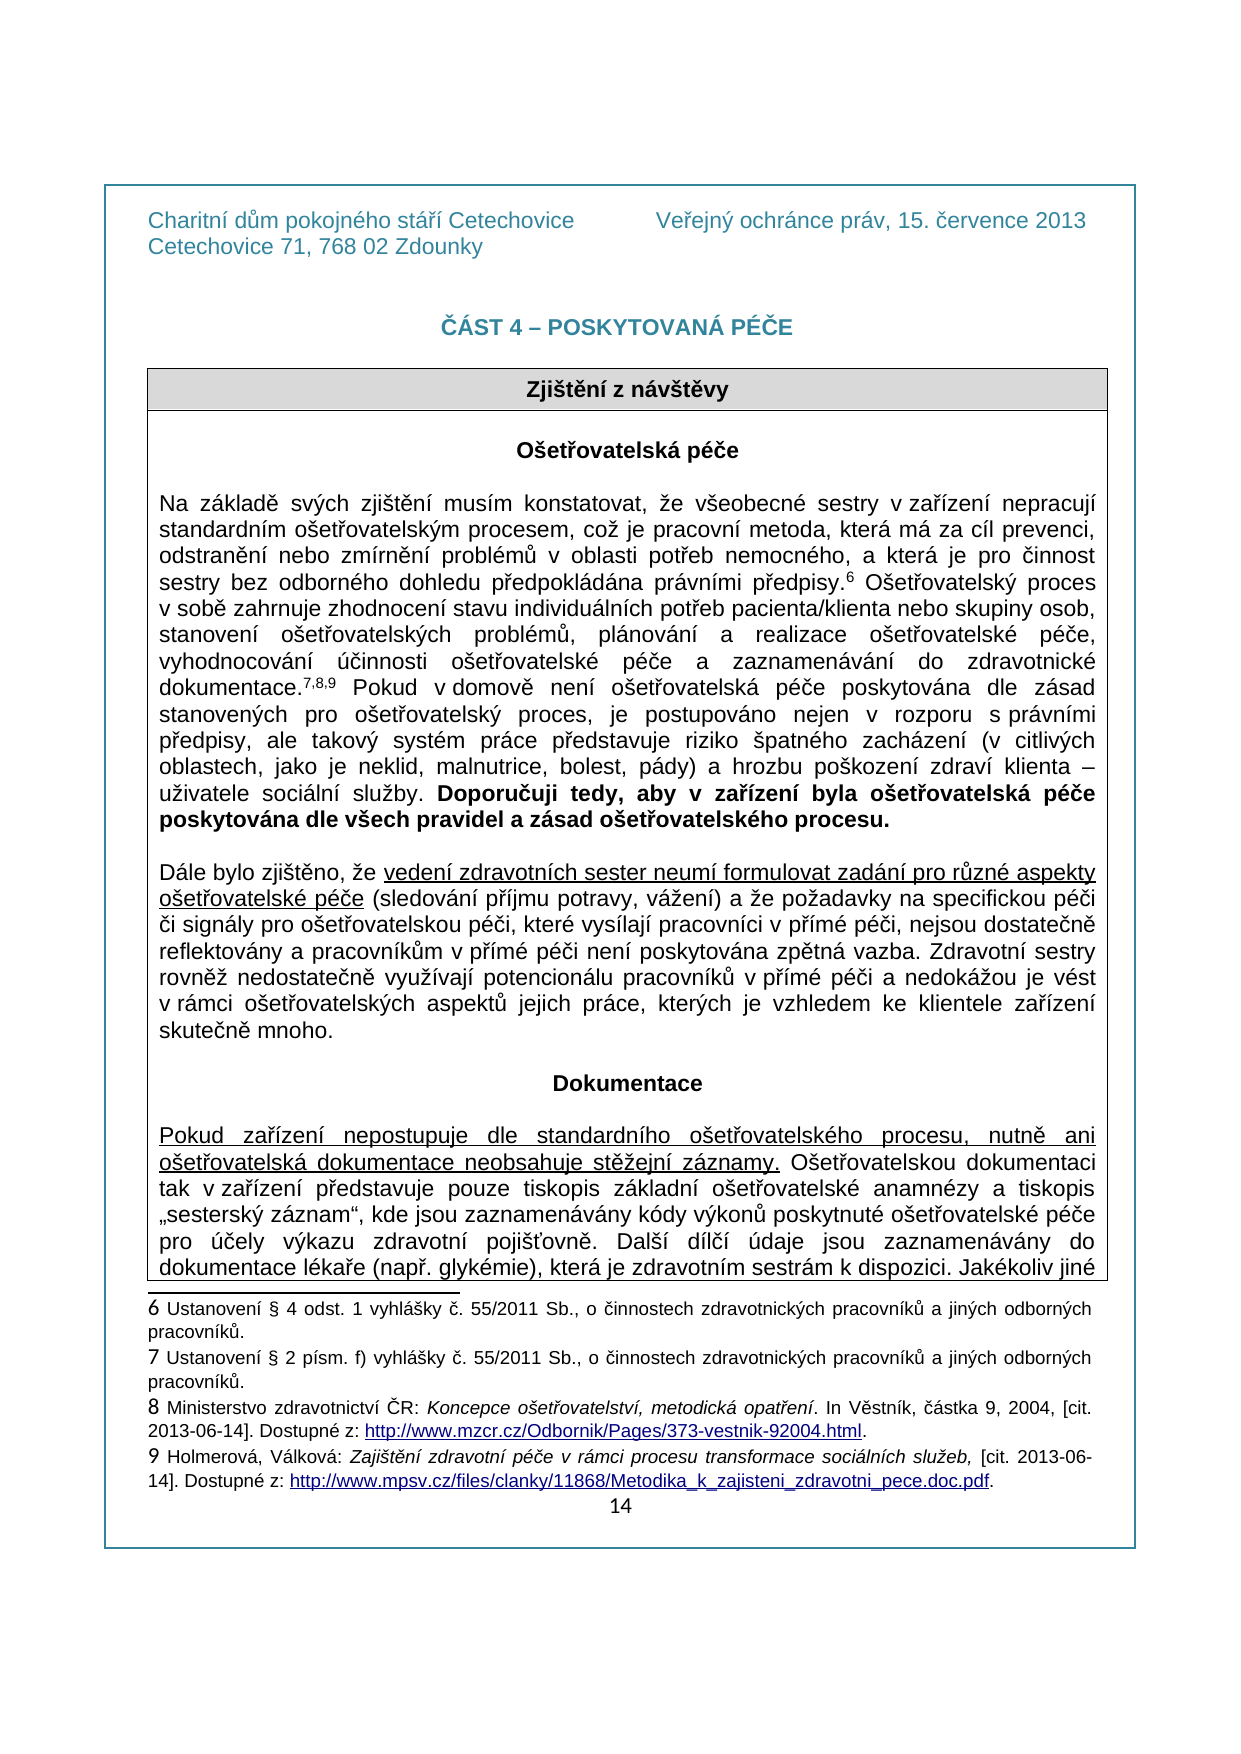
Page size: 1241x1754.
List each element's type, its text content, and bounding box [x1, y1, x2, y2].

table_header Zjištění z návštěvy [148, 369, 1107, 409]
subtitle ČÁST 4 – POSKYTOVANÁ PÉČE [148, 314, 1092, 340]
table_cell Ošetřovatelská péče Na základě svých zjištění musím konstatovat, že všeobecné sestry v zařízení nepracují standardním ošetřovatelským procesem, což je pracovní metoda, která má za cíl prevenci, odstranění nebo zmírnění problémů v oblasti potřeb nemocného, a která je pro činnost sestry bez odborného dohledu předpokládána právními předpisy. Ošetřovatelský proces v sobě zahrnuje zhodnocení stavu individuálních potřeb pacienta/klienta nebo skupiny osob, stanovení ošetřovatelských problémů, plánování a realizace ošetřovatelské péče, vyhodnocování účinnosti ošetřovatelské péče a zaznamenávání do zdravotnické dokumentace.,, Pokud v domově není ošetřovatelská péče poskytována dle zásad stanovených pro ošetřovatelský proces, je postupováno nejen v rozporu s právními předpisy, ale takový systém práce představuje riziko špatného zacházení (v citlivých oblastech, jako je neklid, malnutrice, bolest, pády) a hrozbu poškození zdraví klienta – uživatele sociální služby. Doporučuji tedy, aby v zařízení byla ošetřovatelská péče poskytována dle všech pravidel a zásad ošetřovatelského procesu. Dále bylo zjištěno, že vedení zdravotních sester neumí formulovat zadání pro různé aspekty ošetřovatelské péče (sledování příjmu potravy, vážení) a že požadavky na specifickou péči či signály pro ošetřovatelskou péči, které vysílají pracovníci v přímé péči, nejsou dostatečně reflektovány a pracovníkům v přímé péči není poskytována zpětná vazba. Zdravotní sestry rovněž nedostatečně využívají potencionálu pracovníků v přímé péči a nedokážou je vést v rámci ošetřovatelských aspektů jejich práce, kterých je vzhledem ke klientele zařízení skutečně mnoho. Dokumentace Pokud zařízení nepostupuje dle standardního ošetřovatelského procesu, nutně ani ošetřovatelská dokumentace neobsahuje stěžejní záznamy. Ošetřovatelskou dokumentaci tak v zařízení představuje pouze tiskopis základní ošetřovatelské anamnézy a tiskopis „sesterský záznam“, kde jsou zaznamenávány kódy výkonů poskytnuté ošetřovatelské péče pro účely výkazu zdravotní pojišťovně. Další dílčí údaje jsou zaznamenávány do dokumentace lékaře (např. glykémie), která je zdravotním sestrám k dispozici. Jakékoliv jiné informace o zdravotním stavu klienta jsou zaznamenávány pouze v Knize hlášení sester, případně v Knize hlášení pracovníků v přímé péči. Uvedený stav tak neodpovídá nejen právním předpisům, ale ani standardům pro vedení ošetřovatelské dokumentace, neboť informace o zdravotním stavu klienta musí být vedeny v individuální dokumentaci, resp. v samostatné ošetřovatelské dokumentaci, a musí splňovat kritérium konkrétnosti, kontinuity a vyhodnotitelnosti. Doporučuji, aby zařízení vedlo ke každému klientovi, který je příjemcem ošetřovatelské péče, samostatně ošetřovatelskou dokumentaci, jež bude obsahovat ošetřovatelskou anamnézu klienta, ošetřovatelský plán a průběžné záznamy o vývoji zdravotního stavu klienta dle obecně platných standardů pro ošetřovatelskou péči. Určitý přesah do ošetřovatelské dokumentace mají též záznamy v Knize hlášení personálu v přímé péči (např. „odmítala pití, zvracela“ – záznamy ze dne 13. 4. 2013), v přehledu denních a aktivizačních činností (např. „nejedla“, „málo jí“, – záznamy z měsíce dubna 2013 u paní A. K. a v záznamech úkonů péče („krmení, dohled nad pitným režimem“). Tyto záznamy však nemají žádnou vypovídací hodnotu, nejsou objektivizované, a mohou sloužit pouze jako informační podklad pracovníků v přímé péči pro následné upozornění zdravotnických pracovníků. Odraz v systematické ošetřovatelské péči a dokumentaci však dohledat nelze (viz např. téma malnutrice). Správně vedené a průkazné záznamy, jako základní předpoklad poskytování kvalitní péče, mohou v případném sporu pomoci prokázat, zda zařízení poskytovalo klientovi řádnou péči. Mohou také složit jako nástroj kontroly ze strany vedení ohledně poskytování péče klientům. Aby byl personál chráněn pro případ nežádoucích událostí, a rovněž aby se eliminovalo riziko chyb, je nutné stanovit standardizované (tj. ne pouze nahodilé a intuitivní) postupy pro zaznamenávání ošetřovatelské péče (např. dekubity, malnutrice) a průběhu poskytování sociální služby vůbec (pobyt na vzduchu, podávání stravy, hygiena apod.). O jednotlivých tématech pojednávám dále. Rovněž je třeba mít na paměti, že informace o zdravotním stavu klientů jsou dle zákona o ochraně osobních údajů citlivými údaji a veškeré materiály, kde se informace o zdravotním stavu klientů nachází, je nezbytné řádně zabezpečit. Je nutno tak přijmout taková opatření, která zabrání neoprávněnému nebo nahodilému přístupu k osobním údajům, jejich změně, zničení či ztrátě (viz § 13 cit. zákona). Tato opatření je třeba přijmout jak ve vztahu k aktuálně používané zdravotnické dokumentaci, tak ve vztahu ke starším záznamům o zdravotním stavu klienta. V době návštěvy zařízení byly již popsané knihy hlášení uloženy v nezamykatelné zásuvce v sesterně, a byly tak de facto neomezeně přístupné, neboť vstup do sesterny měl v době návštěvy veškerý personál v přímé péči. Doporučuji proto stanovit režim nakládání s materiály obsahujícími citlivé a obecně osobní údaje klientů a zajistit jejich řádné zabezpečení v souladu se zákonem o ochraně osobních údajů. Předcházející i následná zjištění svědčí o absenci jednotných postupů (intuitivním a nekoncepčním jednání), které jsou předpokladem k poskytování kvalitní ošetřovatelské péče. Na základě výše uvedeného je tedy nutné zcela revidovat systém práce všeobecných sester v zařízení. Již při nástupu klienta do zařízení provést zhodnocení bio-psycho-sociální potřeb a potencionálních problémů a využít je nejen, řekněme, na úseku sociálním, jako se tomu děje nyní, ale i zdravotním. Zhodnocení bude východiskem pro stanovení ošetřovatelské diagnózy a vytvoření plánu ošetřovatelské péče u těch klientů, kde je to vzhledem k jejich zdravotnímu stavu potřeba. A dále pokračovat způsobem ošetřovatelského procesu. Klientela zařízení je natolik ošetřovatelsky náročná, že standardní součástí nastavování individuální ošetřovatelské péče a preventivních opatření bude i počáteční a v indikovaných případech i průběžné testování, např. prostřednictvím běžných hodnotících škál (v zařízeních tohoto typu se standardně používá např. Barthel index – test základních všedních činností, MMSE – test kognitivních funkcí, MNA – malý výživový test, škála MOBID 2 – škála bolesti, test mobility apod.). Prevence malnutrice Někteří klienti domova jsou trvale upoutáni na lůžko, mají omezené komunikační schopnosti, či jsou jinak zcela odkázání na péči personálu zařízení. Ta musí zahrnovat i zajištění základní výživy těchto klientů. Proto se během systematických návštěv zařízení tohoto typu zaměřuji na to, zda si je zařízení vědomo rizik spojených s malnutricí a zda má nastavený systém prevence tak, aby se vzniku malnutrice zabránilo. Přestože klientela zařízení vzhledem ke svému zdravotnímu stavu a komunikačním schopnostem patří k rizikové z hlediska možnosti vzniku malnutrice, není systematicky řešena prevence. Při příjmu nových klientů není prováděn nutriční screening, není zjišťována výška, není vyhodnocován body mass index (BMI). Nejsou vyhodnocována rizika malnutrice, která ve svém důsledku ovlivňují další sféry života klienta, potažmo oblasti péče o klienta (z důvodu úbytku bílkovin je klient ohrožen dekubity, úbytkem svalové hmoty je klient náchylnější k infekcím apod.). V průběhu poskytování služby jsou klienti dle informací zaměstnanců zařízení váženi každý měsíc. Nicméně v měsíci březnu a dubnu 2013 nebylo dle dokumentace zváženo 11 klientů. U osmi klientů nebyl uveden žádný údaj o váze počínaje listopadem 2012. Z klientů, u kterých nebyla zjišťována váha, měli např. paní G. a pan O. v polovině měsíce dubna průjmy, což s ohledem na jejich stav značí závažné riziko ohrožení zdravotního stavu a sledování jejich hmotnosti by mělo být samozřejmostí. U paní J. lze ze záznamů vysledovat váhový úbytek od měsíce února do dubna 2013 pět kilogramů. Žádná zvláštní opatření stran prevence malnutrice však přijata nebyla. U klientů, kteří nejsou schopni postavit se na váhu, není případný úbytek váhy sledován ani pomocí alternativních ukazatelů (např. měření obvodu paže). Lze tak uzavřít, že v zařízení se váhové úbytky klientů systematicky neřeší a s ohledem na výše uvedené bylo objektivizováno riziko malnutrice. Doporučuji důsledně sledovat váhu klientů a systematicky hodnotit případné váhové úbytky. Případný váhový úbytek klientů doporučuji konzultovat s lékařem a stanovit navazující postup. V zařízení není dostatečně kvalitně sledován příjem stravy, resp. není systematicky sledováno a evidováno, jakou část porce klienti snědí. Dílčí, avšak nedostatečné informace, lze nalézt v Knize hlášení personálu v přímé péči (např. „odmítala pití, zvracela“ – záznamy ze dne 13. dubna 2013), v přehledu denních a aktivizačních činností (např. „nejedla“, „málo jí“ – záznamy z měsíce dubna 2013 u paní A. K.), či v záznamech úkonů péče (kolonky pro zaznamenání – krmení, dohled nad pitným režimem). Nejde však o výsledek systematického standardizovaného sledování, ale o intuici a všímavost zaměstnanců domova. Zařízení nemá definovány postupy stran prevence malnutrice, a není tak stanoveno, u koho se záznamy o příjmu potravy mají vést a u koho ne, ani jakou mají mít podobu. Záznamy o příjmu potravy konkrétního klienta navíc nejsou soustřeďovány přehledně na jednom místě. Doporučuji stanovit, u koho má být příjem stravy preventivně sledován, a tento zaznamenávat pomocí objektivizovaných záznamů, ze kterých bude zjevné, zda klient snědl celou porci, polovinu, čtvrtinu. Tyto záznamy doporučuji pravidelně vyhodnocovat a ve spolupráci s lékařem stanovit navazující postup pro případ, že klient opakovaně nedojí. Strava, krom oběda, který se do zařízení dováží, je připravována v zařízení. Není propočítána energetická a biologická hodnota potravy a klient tak nedostává stravu na základě svých potřeb. Neodměřují se dávky příkrmů diabetikům a může tak docházet ke kolísání hladiny krevního cukru, což vede k poškození zdraví klienta (oční cévy, uzavírání vlásečnic na dolních končetinách apod.). U klientů trpících Alzheimerovou demencí není počítáno s vyšším energetickým výdejem, čemuž by měl odpovídat i příjem. Rovněž je třeba u této cílové skupiny do jídelníčku zařadit pokrmy s vyšším obsahem vitamínu B a vitamínu D, případně je nahradit doplňkovou výživou. Na trhu jsou k dispozici rovněž další přípravky spojené s podáváním stravy, které řeší problémy s polykáním, příjmem potravy a pomáhají hojení dekubitů. Jejich znalost má být základní součástí práce zdravotnického personálu. Doporučuji jídelníčky sestavovat s ohledem na jejich nutriční a biologickou hodnotu. S výše uvedeným výrazně souvisí skutečnost, že v zařízení nepracuje nutriční terapeut, ani jiný odborník zabývající se problematikou výživy. S ohledem na to, že klienti zařízení patří k rizikové skupině z hlediska možného vzniku malnutrice, doporučuji alespoň na částečný úvazek zaměstnat výživového specialistu, příp. s ním jinak spolupracovat. Pro doplnění informací o mých doporučeních stran prevence malnutrice odkazuji na informační leták. V zařízení není systematicky sledován příjem tekutin. V dokumentaci je sice požíván termín „zavodňována“, příp. „pila málo“, nicméně tyto záznamy nemají žádnou vypovídací hodnotu. Z takto vedené evidence není vůbec zřejmé, kolik tekutin klient za 24 hodin vypil. Není rovněž stanoveno, u koho mají být tekutiny (příjem, případně i výdej) sledovány. Opět se jedná o nestandardizované postupy, které není možné zpětně kontrolovat a ověřit tak jejich správnost. U osob trpících syndromem demence je přitom nutné dbát na pitný režim a mapování příjmu tekutin by proto mělo být u nich samozřejmostí. Nemocní nemají pocit žízně a tekutiny je tak nutné stále aktivně nabízet. Doporučuji ve spolupráci s lékařem stanovit, u kterých klientů má být sledován příjem tekutin, a určit, kolik tekutin má klient za den přijmout a tyto informace zaznamenat do osobní dokumentace klienta. Seznam těchto klientů doporučuji v písemné podobě zpřístupnit personálu v přímé péči. Dále doporučuji stanovit postupy a zodpovědnost za podávání tekutin klientům, kteří se nejsou schopni napít sami. Příjem tekutin doporučuji sledovat pomocí objektivizovaných ukazatelů, například ráno připravit tekutiny do nádoby s odměrkou, aby bylo večer možné přesně stanovit, kolik tekutin klient vypil. Ke sledování příjmu stravy či tekutin lze používat formulářové archy, kde stačí množství přijaté stravy či tekutin zaznamenat zaškrtnutím vhodného políčka. Formuláře jsou umístěny na pokoji klienta. Personálu tak tyto záznamy zaberou minimum času. Ke sledování příjmu stravy či tekutin u pacientů v riziku malnutrice a dehydratace doporučuji využívat záznamové archy, z kterých bude zjevné, kdo z personálu záznam učinil. Podávání stravy Během systematické návštěvy bylo také sledováno podávání stravy klientům, kteří se sami nenajedí. V první řadě bych chtěl ocenit skutečnost, že naprostá většina klientů se stravuje v jídelně. Pouze ti, kteří si to přejí, nebo kterým to aktuální zdravotní stav neumožňuje, se stravují na pokojích. Dále bych chtěl vyzdvihnout skutečnost, že je vyčleněn dostatek času na podávání, resp. konzumaci stravy. Některým klientům je třeba s podáním stravy dopomoci a jsou krmeni. Pozorováním bylo zjištěno, že (ne ve všech případech) pracovníci domova krmili klienty vestoje, což není vhodné. V případě sledování podávání stravy imobilní klientce bylo zjištěno, že ta nebyla dostatečně připravena k příjmu stravy, neboť neseděla v lůžku (pouze zvýšená zádová část lůžka) a neměla zapřeny dolní končetiny. Ke zvýšení standardu poskytované péče doporučuji instruovat personál v přímé péči tak, aby se pracovník podávající stravu nacházel ve stejné výškové úrovni jako klient, a klienta na podání stravy řádně připravil (informace o podávaném jídle, poloha klienta apod.). Některým klientům, kteří nejsou schopni stravu sami pokousat, je jídlo mechanicky upravováno (kousky, mletí), mj. je v zařízení podávána také mixována strava. V miskách jsou pak smíchány všechny složky mixovaného jídla dohromady. Takto upravená strava působí značně neesteticky, nechutně a nemůže klientovi přinést žádný požitek. Doporučuji stravu nemixovat, ale mlít, drtit, případně krájet. Doporučuji takto upravovat jednotlivé složky stravy zvlášť. Pokyn ohledně úpravy stravy vysílá do kuchyně pracovník v přímé péči. V dokumentaci klientů údaj o úpravě stravy úplně chybí. Forma stravy tak není stanovena na základě průkazného a odůvodněného zhodnocení, či metodického vedení. Doporučuji zaznamenat rozhodnutí o mechanické úpravě stravy v dokumentaci klientů (např. v nutričním plánu) tak, aby bylo patrné, kdo toto rozhodnutí přijal, kdy a jaké byly důvody. Podávání léků Léky jsou uloženy v uzamykatelné lékové skříni v sesterně, ve které jsou stále klíče. Mezi sesternou a místností pracovníků v přímé péči je průchod, který nebyl během návštěvy uzavřen. Přístup pracovníků v přímé péče k léčivům tak nebyl zamezen. Přístupné jsou jak léky klientů, tak léky osob již zemřelých, které zařízení i nadále uchovává. Doporučuji zamezit možnosti manipulace nezdravotnického personálu s léky a neindikované léky zlikvidovat. Zdravotní sestry připravují tabletové léky dle elektronického dokumentu uloženého v počítači, vždy tak, že postupují dle otevřeného dokumentu na monitoru. Taková příprava však skýtá velké riziko chyby, ať už co se týče nechtěné úpravy el. dokumentu, či omylu v rámci samotné přípravy léků. Netabletové léky jsou podávány dle rozpisu umístěného na lékovém vozíku, který je však nedatovaný, nepodepsaný a přepisovaný. Dle zjištění při návštěvě nebyl tento rozpis dávkování aktuální (indikace léku Ebixa lékařem byla u paní V. rozdílná), což vrchní sestra reflektovala (měnila rozpis) až v průběhu návštěvy. Rovněž byly v rozpisu netabletových léků nepřesně poznamenány okolnosti podání léku, oproti ordinaci lékaře – např. pí S. měla v rozpisu poznamenáno „dpl“, avšak v el. dokumentu zněla indikace „při stavech, kdy neklid doprovází halucinace, max. 3x denně“. Doporučuji nadále připravovat léky tak, aby bylo minimalizováno riziko chyb, a za tím účelem: zajistit, aby záznam v medikačním listě odpovídal přesnému předpisu lékaře a změny byly prováděny ihned, stanovit, kdo je za záznam do medikačního listu odpovědný, a připravovat medikační listy tak, aby bylo zjevné, kdo je učinil, správnost medikačního listu potvrzovat vrchní sestrou či lékařem, léky připravovat dle medikačního listu, který mají sestry k dispozici v papírové formě, v medikačních listech provádět změny novým záznamem (rovněž autorizovaným) namísto přepisování či retuší. Problémy s přijímáním (polykáním) léků jsou pro osoby trpící demencí typické. Zdravotní sestry proto léky pro většinu klientely drtí. Některé léky však mohou mít po rozdrcení změněný účinek. Dle sdělení vrchní sestry lékaři o drcení léků vědí, avšak toto tvrzení nemá oporu ve zdravotnické dokumentaci. Neexistuje písemný seznam klientů, kterým se mají léky drtit. Doporučuji informovat lékaře o tom, že klient má problém s polykáním léku, a požádat o předepsání léku v jiné formě, je-li to možné. Dále doporučuji konzultovat s lékařem, které léky je možné drtit, a ve vztahu ke konkrétním klientům mít od lékaře písemné stanovisko. Doporučuji vedoucím pracovníkem autorizovaný seznam těchto klientů zpřístupnit sestrám. Drcení léků se týká více uživatelů, avšak pozorováním bylo zjištěno, že hmoždíř, ve kterém se léky drtí, není po každém drcení vyčištěn a dochází tak k nepřípustnému míchání různých léků. Doporučuji tedy, aby po každém rozdrcení léků byla nádoba na drcení dokonale vyčištěna. Samotnému podání drceného léku lze předejít jeho podáním v netabletové formě (kapky), pokud existuje. Fáze demence Osoba trpící syndromem demence v každé z fází onemocnění vyžaduje specifickou péči, kterou by zařízení mělo umět poskytnout. Od fáze demence by se měla odvíjet i náplň dne klienta. Oceňuji, že potřebám klientů je přizpůsoben denní režim (např. stran vstávání klientů) i náplň dne klienta (viz Aktivizace níže). Rovněž činnost patronů (sledování individuálních potřeb, koupání klienta) a forma komunikace s klientem ukazuje, že značná část požadavků na péči o tuto cílovou skupinu již byla v rámci praxe zařízení reflektována. I přesto odkazuji na doporučení České alzheimerovské společnosti „P-PA-IA – podpora a péče lidem postiženým syndromem demence“, jako na zdroj další možné inspirace. Dále doporučuji, aby informace o fázi demence, ve které se člověk trpící tímto onemocněním nachází, byla obsažena v dokumentaci jednotlivých klientů a byla podkladem pro práci personálu s ním. Prevence a ošetřování dekubitů Problematika prevence vzniku dekubitů je v zařízení řešena intuitivně. Není tak znám počet klientů ohrožených dekubitem. Až v situaci, kdy pracovník v přímé péči zpozoruje zčervenalou kůži, informuje o tom zdravotní sestry. Dle názoru přizvané odbornice z praxe se však v takové situaci jedná už o dekubitus 1. stupně. Je tak třeba vytvořit přehled klientů, kteří jsou v riziku dekubitu a nastavit preventivní opatření, které spočívá nejen v polohování (polohovací list v zařízení existuje), ale též identifikovat nutriční potřeby klienta, predilekční místa chránit filmovým krytím a dbát na dostatečný přísun tekutin. Z tohoto důvodu doporučuji zařízení, aby individuálně vyhodnotilo situaci a identifikovalo klienty ohrožené dekubity a přijalo dostatečná preventivní opatření. Ošetřovatelství k tomu nabízí různé pomocné hodnoticí škály. Polohovací list je vhodné doplnit o údaj o množství podaných tekutin (popř. také o údaj o stolici a použitých prostředcích v péči o kůži). V rámci ošetřování dekubitů a chronických ran doporučuji zavést převazový list a stav fotodokumentovat. Ke zvýšení standardu ošetřovatelské péče doporučuji rovněž proškolit zdravotnické pracovníky v kurzu hojení ran. Mikční režim Jedním z projevů demence je inkontinence. Zařízení však může vytvořit (a částečně již vytvořilo) podmínky k tomu, aby inkontinenci klientů zabránilo, resp. ji oddálilo. Personál je navyklý víceméně intuitivně odvádět klienty na WC, přičemž klienti mohou využívat pokojové zvýšené toalety. To je příklad dobré praxe. Na druhou stranu u klientů není zaveden pravidelný mikční režim, není určen stupeň inkontinence a všichni klienti přes den používají inkontinentní pomůcky – plenkové kalhotky, a ti, kteří jsou schopni dojít na WC bez připomínkování, nosí plenkové kalhotky flexi bez lepení. Cílem správné ošetřovatelské péče by mělo být udržet klienta kontinentním, a to díky správnému režimu, včetně režimu mikčního. Klient by měl mít možnost se v cca 2hodinových intervalech (i častěji) vymočit. Takto nastavený režim může minimalizovat spotřebu ochranných pomůcek pro inkontinenci, které pak mohou představovat pouze jakousi pojistku. Je také nutné pátrat po příčině inkontinence a věc konzultovat u gynekologa či urologa, příp. provést kultivační vyšetření moči. K určení vhodné inkontinenční pomůcky doporučuji zavést 3denní mapování výměny inkontinentních pomůcek, kdy je klient po 2 hodinách vysazován na WC a je přikládána vložka, nebo vložná plena. Následně dle protečení lze z průměru určit druh inkontinentní pomůcky v závislosti na stupni inkontinence. Dále doporučuji nepoužívat u chodících klientů plenkové lepící kalhotky, ale vložné pleny s fixačními kalhotkami. Personál v přímé péči by tak měl mít přesné zadání, koho z klientů a jak často vysazovat na (přenosné) WC, či mu pomáhat dojít na toaletu. Komunikační bariéra na straně klienta (klient si neřekne, že potřebuje doprovodit na WC) by obecně vzato neměla být důvodem pro ukončení dopomáhání na toaletu. Mikční režim by měl vycházet z individuálních potřeb každého klienta a měl by mít odraz v dokumentaci klienta. Doporučuji stanovit klientům mikční režim, v jehož rámci bude řešeno, kdo používá inkontinenční pomůcky (pleny a vložky) na noc, kdo i přes den, komu má personál v přímé péči dopomáhat na toaletu a jak často. Sledování bolesti U pacientů s pokročilou demencí není rozpoznání bolesti vždy snadné. Nerozpoznaná a neléčená bolest přitom zásadně zhoršuje kvalitu života klientů. Je zde také velké riziko, že neléčená bolest může být i přehlédnutým signálem závažného onemocnění, které zůstává nepovšimnuto, příp. může vést k poruchám chování a následnému zbytečnému nasazení psychofarmak, neboť klient nedokáže říct, že ho něco bolí. Okolí nicméně chápe obranu nebo nervozitu klienta jako agresi či neklid. V zařízení není zaveden standardizovaný systém pravidelného testování a zaznamenávání bolesti klientů. Pokud o některém z klientů personál ví, že trpí bolestí, jde o výsledek každodenního intuitivního pozorování klientů. Pracovník v přímé péči sám podle citu usuzuje, zda údaj sdělí dále sestře. V tom případě se mu však již nedostane zpětné vazby a neví, jak a jestli byl požadavek vyřešen. Není ani zaznamenávána a vyhodnocována bolest po zavedené léčbě, příp. po zavedeném opatření ke zmírnění bolesti. Doporučuji zavést standardizovaný způsob monitorování bolesti klientů, zejména těch, kteří mají omezené komunikační schopnosti, a pravidelně o průběhu léčby bolesti informovat lékaře. Deprese Depresivní ladění bývá průvodním jevem velké části demencí, zejména demencí vaskulárního typu, a často se za ni zaměňuje pro počáteční příznaky, které jsou podobné. Přitom vhodná medikace může duševní stav nemocného značně zlepšit. V zařízení není systematicky sledováno a aktivně zjišťováno, zda je některý z klientů v depresi. Proto, pokud personál pojímá podezření, že je klient v depresi, je nutné provést příslušné testy (např. geriatrická škála deprese), a pokud to stav klienta plně neumožňuje, je nutné se spolehnout na pozorování atypického chování klienta a věc konzultovat s lékařem. Doporučuji u klientů trpících syndromem demence věnovat zvýšenou pozornost tomu, zda netrpí depresí, a za tím účelem provádět pravidelné testy, či systematicky pozorovat možné příznaky a věc následně konzultovat s lékařem. Obecně ke zvýšení standardu ošetřovatelské péče Dle zjištění mají některé pracovnice v zařízení základní kurz bazální stimulace, avšak s tímto konceptem se nepracuje u žádného uživatele, byť je bazální stimulace u klientů s demencí mj. alternativní metodou komunikace a výborným přístupem ke klientovi v pozdějších fázích demence vůbec. Navrhuji proto zahrnout prvky bazální stimulace do každodenních rutinních úkonů (způsob doteků, práce s lůžkovinami, komunikace), zaučit v tom vyškolenými pracovnicemi i ty, které nebyly v bazální stimulaci proškoleny. Doporučuji tedy, aby metoda bazální stimulace byla v zařízení používána a rozšiřována. Ke zvýšení standardu ošetřovatelské péče doporučuji rovněž proškolit zdravotnické pracovníky v oblasti rehabilitační péče, neboť její provádění může být náplní práce všeobecné sestry. Aktivizace Oceňuji skutečnost, že klienti nezůstávají pouze ve svých pokojích, ale zařízení se snaží zapojit klienty do běžného denního režimu s tím, že jsou vytvořeny podmínky pro pobyt v soukromí pokoje, místnosti, kde je možné trávit volný čas, či místnosti, kde je podávána strava. V době návštěvy – za pěkného počasí – klienti rovněž trávili volný čas na dvoře domova, přičemž zaměstnanci poměrně brilantně a rychle (tj. nezinscenovaně) uskutečnili jejich přesun právě na dvorek. Přesto musím podotknout, že klienti jsou většinu dne stále ve větších skupinách (společenská místnost, jídelna, dvorek), avšak u klientů s demencí je doporučováno pracovat se skupinou nejvýše pěti až šesti klientů, které budou sestaveny na základě znalostí a charakteristiky klientů (koníčky apod.). Smyslem takového postupu je udržení klienta v jeho činorodosti, nikoliv pouze v pasivním přijímání existence okolního společenství. Zaměstnanci Kanceláře si rovněž povšimli, že personál zařízení pravidelně dochází za klienty, kteří jsou s ohledem na svůj zdravotní stav nuceni pobývat v lůžku, přičemž se nejedná pouze o rutinní kontrolu, ale o účelný a smysluplně strávený čas s klientem (zpěv, rozhovor apod.). [148, 411, 1107, 1280]
